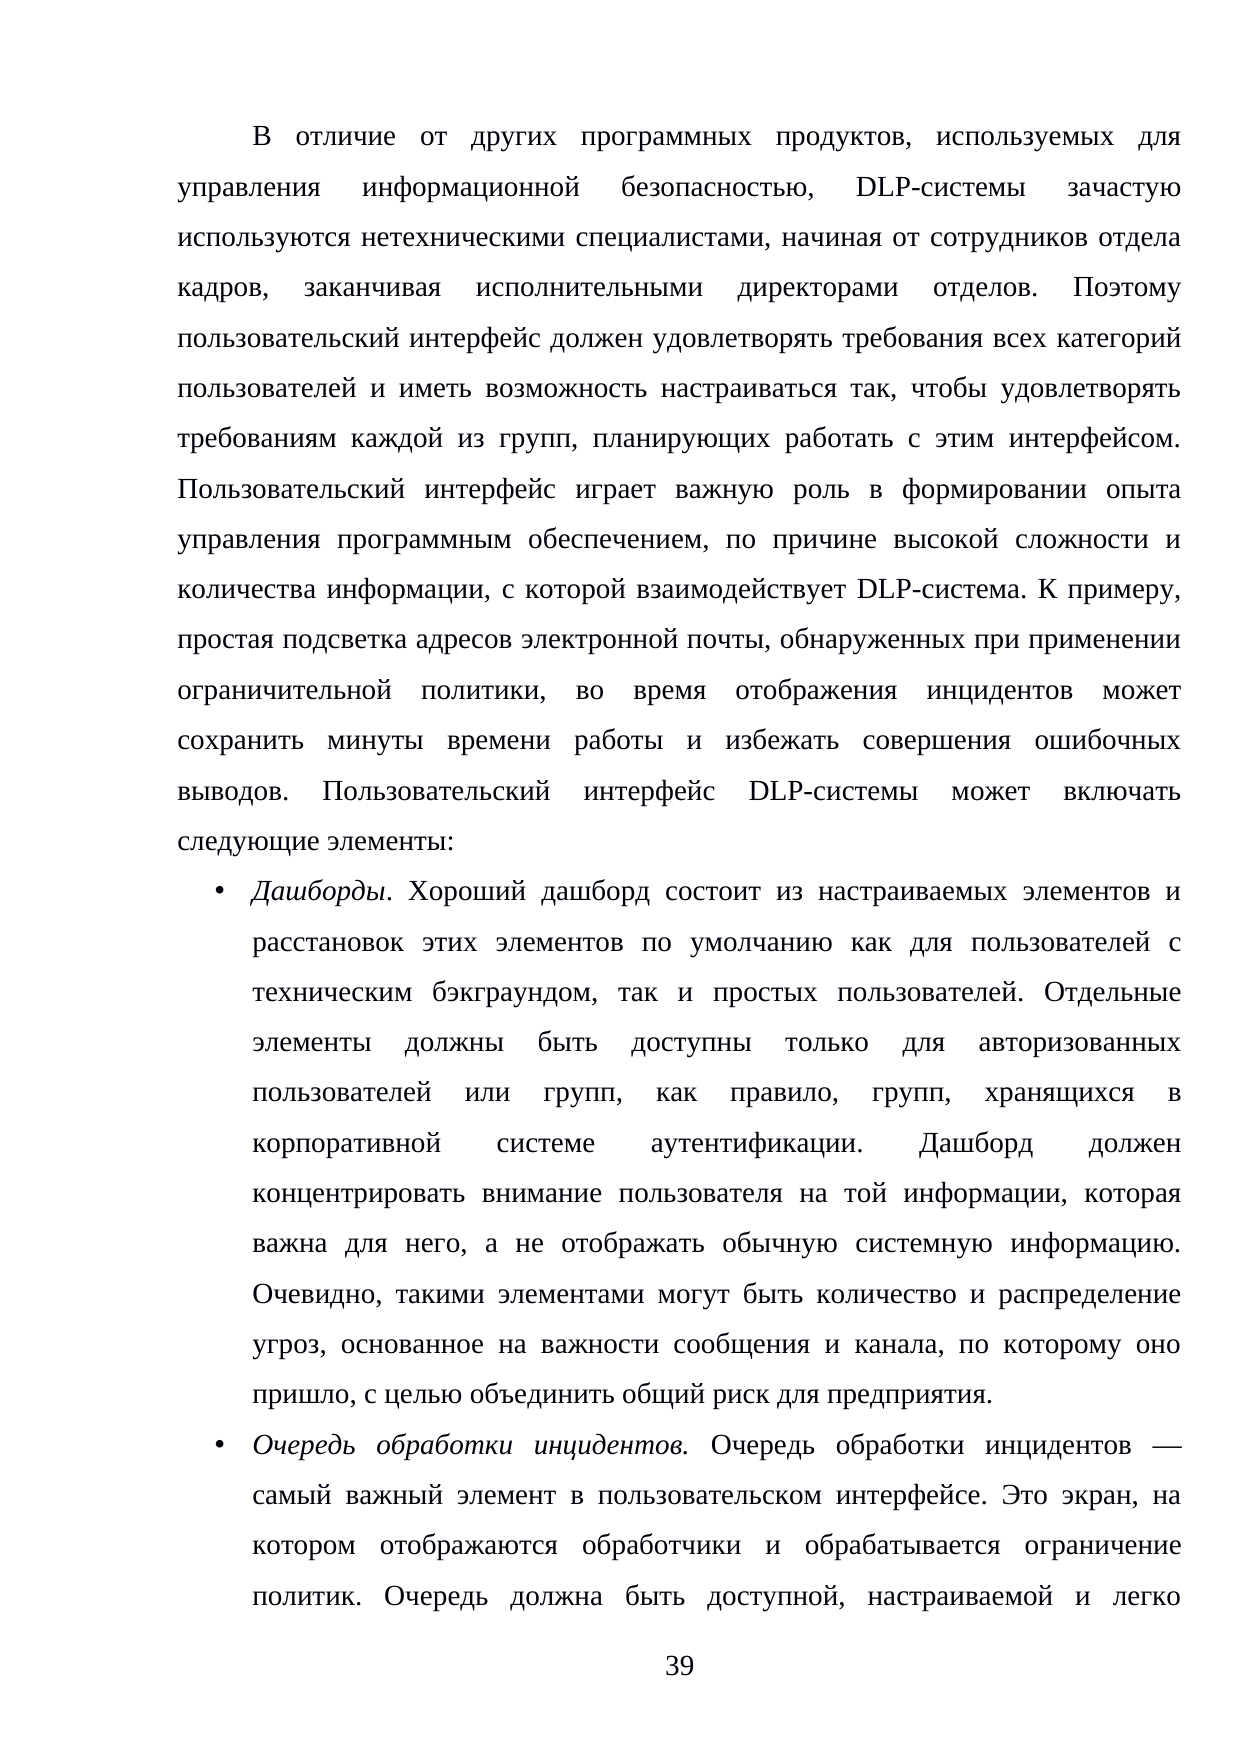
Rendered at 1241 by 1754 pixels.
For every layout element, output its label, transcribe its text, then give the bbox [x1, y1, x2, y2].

list Дашборды. Хороший дашборд состоит из настраиваемых элементов и расстановок этих элементов по умолчанию как для пользователей с техническим бэкграундом, так и простых пользователей. Отдельные элементы должны быть доступны только для авторизованных пользователей или групп, как правило, групп, хранящихся в корпоративной системе аутентификации. Дашборд должен концентрировать внимание пользователя на той информации, которая важна для него, а не отображать обычную системную информацию. Очевидно, такими элементами могут быть количество и распределение угроз, основанное на важности сообщения и канала, по которому оно пришло, с целью объединить общий риск для предприятия. [214, 873, 1182, 1410]
list Очередь обработки инцидентов. Очередь обработки инцидентов — самый важный элемент в пользовательском интерфейсе. Это экран, на котором отображаются обработчики и обрабатывается ограничение политик. Очередь должна быть доступной, настраиваемой и легко [214, 1427, 1182, 1611]
text В отличие от других программных продуктов, используемых для управления информационной безопасностью, DLP-системы зачастую используются нетехническими специалистами, начиная от сотрудников отдела кадров, заканчивая исполнительными директорами отделов. Поэтому пользовательский интерфейс должен удовлетворять требования всех категорий пользователей и иметь возможность настраиваться так, чтобы удовлетворять требованиям каждой из групп, планирующих работать с этим интерфейсом. Пользовательский интерфейс играет важную роль в формировании опыта управления программным обеспечением, по причине высокой сложности и количества информации, с которой взаимодействует DLP-система. К примеру, простая подсветка адресов электронной почты, обнаруженных при применении ограничительной политики, во время отображения инцидентов может сохранить минуты времени работы и избежать совершения ошибочных выводов. Пользовательский интерфейс DLP-системы может включать следующие элементы: [177, 118, 1182, 856]
